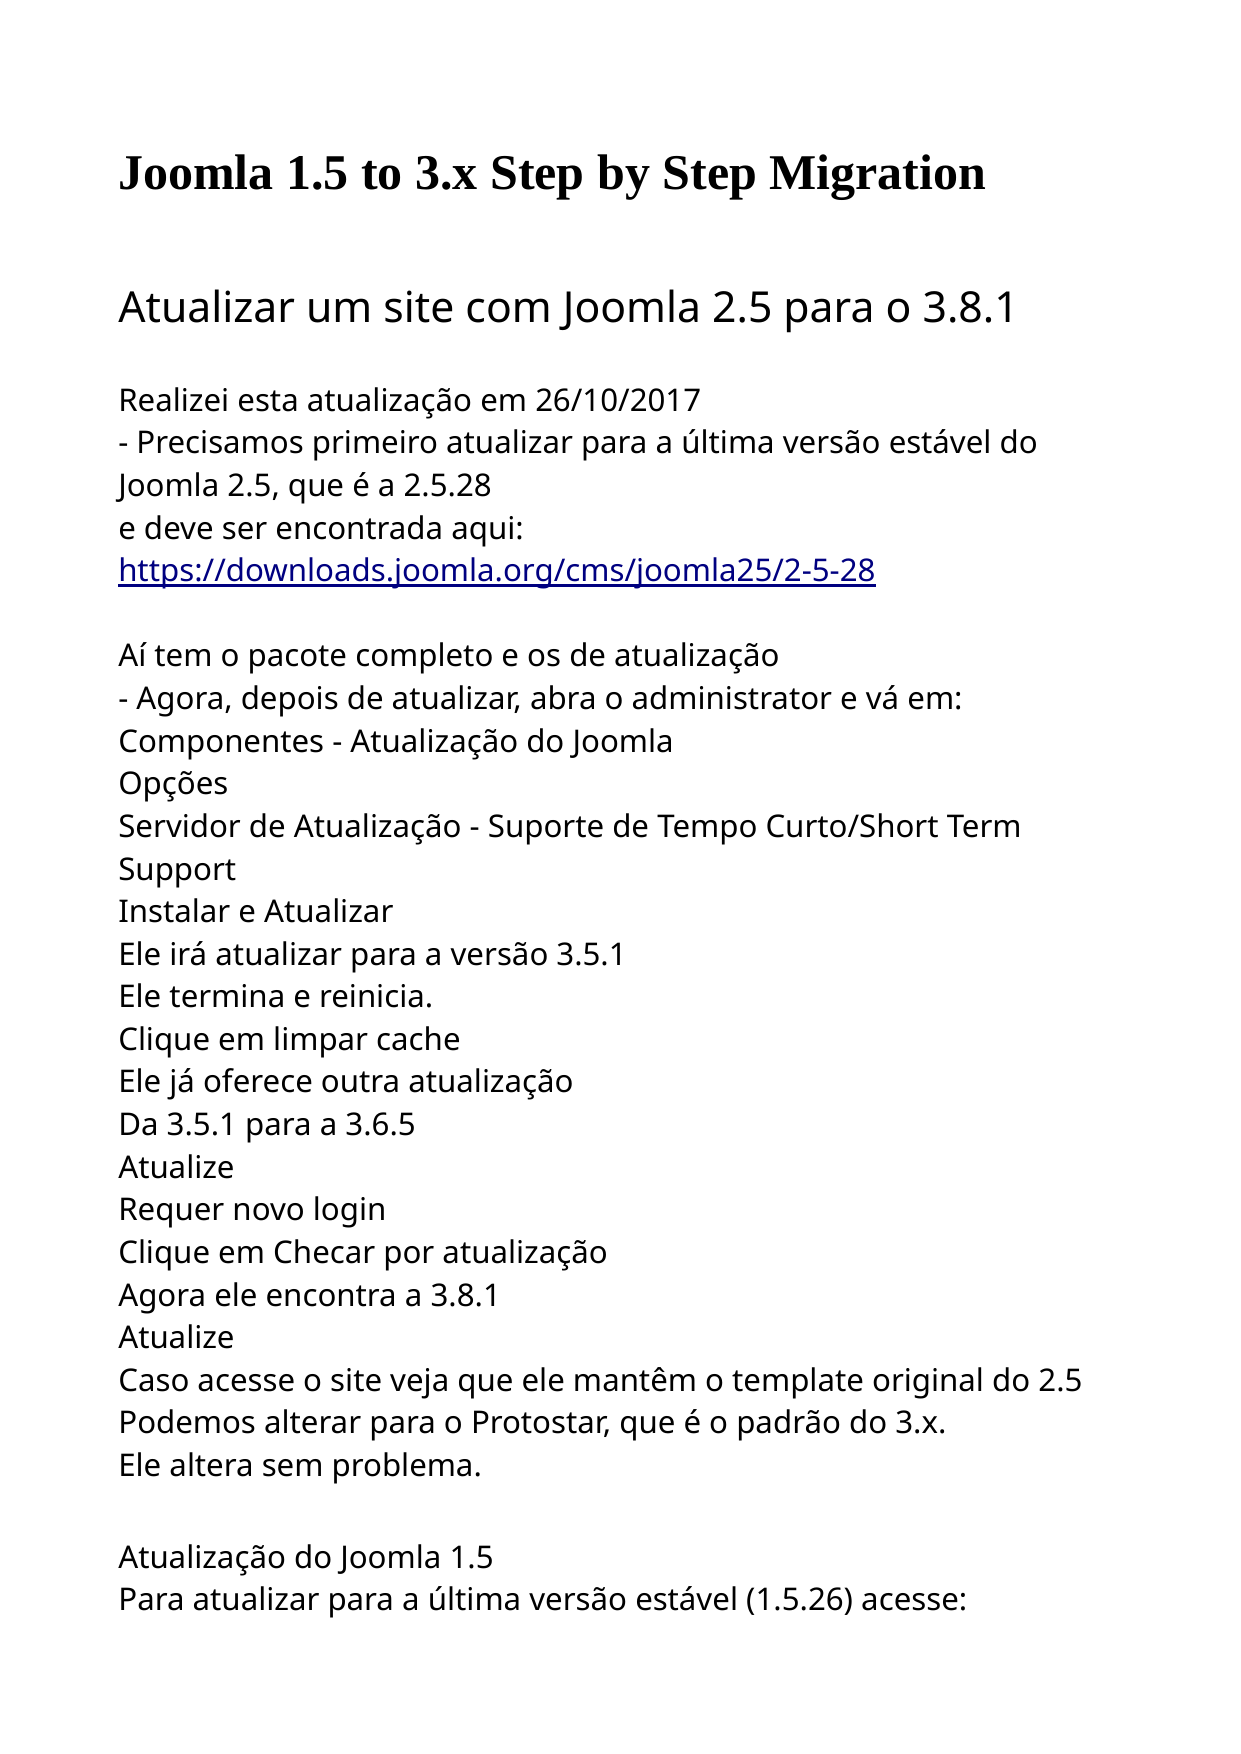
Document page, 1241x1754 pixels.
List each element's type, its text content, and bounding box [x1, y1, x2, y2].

text Instalar e Atualizar [118, 889, 1122, 932]
text Atualize [118, 1145, 1122, 1187]
text Servidor de Atualização - Suporte de Tempo Curto/Short Term Support [118, 804, 1122, 889]
text Agora ele encontra a 3.8.1 [118, 1272, 1122, 1315]
text Componentes - Atualização do Joomla [118, 719, 1122, 761]
text https://downloads.joomla.org/cms/joomla25/2-5-28 [118, 548, 1122, 591]
text Para atualizar para a última versão estável (1.5.26) acesse: [118, 1577, 1122, 1620]
text Ele já oferece outra atualização [118, 1059, 1122, 1102]
text Ele termina e reinicia. [118, 974, 1122, 1017]
text Aí tem o pacote completo e os de atualização [118, 633, 1122, 676]
text Atualização do Joomla 1.5 [118, 1534, 1122, 1577]
subtitle Joomla 1.5 to 3.x Step by Step Migration [118, 143, 1122, 201]
text - Precisamos primeiro atualizar para a última versão estável do Joomla 2.5, que é a 2.5.28 [118, 420, 1122, 506]
text Clique em limpar cache [118, 1017, 1122, 1059]
text Opções [118, 761, 1122, 804]
text Da 3.5.1 para a 3.6.5 [118, 1102, 1122, 1145]
text Realizei esta atualização em 26/10/2017 [118, 378, 1122, 420]
text Caso acesse o site veja que ele mantêm o template original do 2.5 [118, 1358, 1122, 1400]
text e deve ser encontrada aqui: [118, 506, 1122, 548]
text Clique em Checar por atualização [118, 1230, 1122, 1272]
text Atualizar um site com Joomla 2.5 para o 3.8.1 [118, 277, 1122, 335]
text Podemos alterar para o Protostar, que é o padrão do 3.x. [118, 1400, 1122, 1443]
text Atualize [118, 1315, 1122, 1358]
text Ele irá atualizar para a versão 3.5.1 [118, 932, 1122, 974]
text - Agora, depois de atualizar, abra o administrator e vá em: [118, 676, 1122, 719]
text Ele altera sem problema. [118, 1443, 1122, 1486]
text Requer novo login [118, 1187, 1122, 1230]
